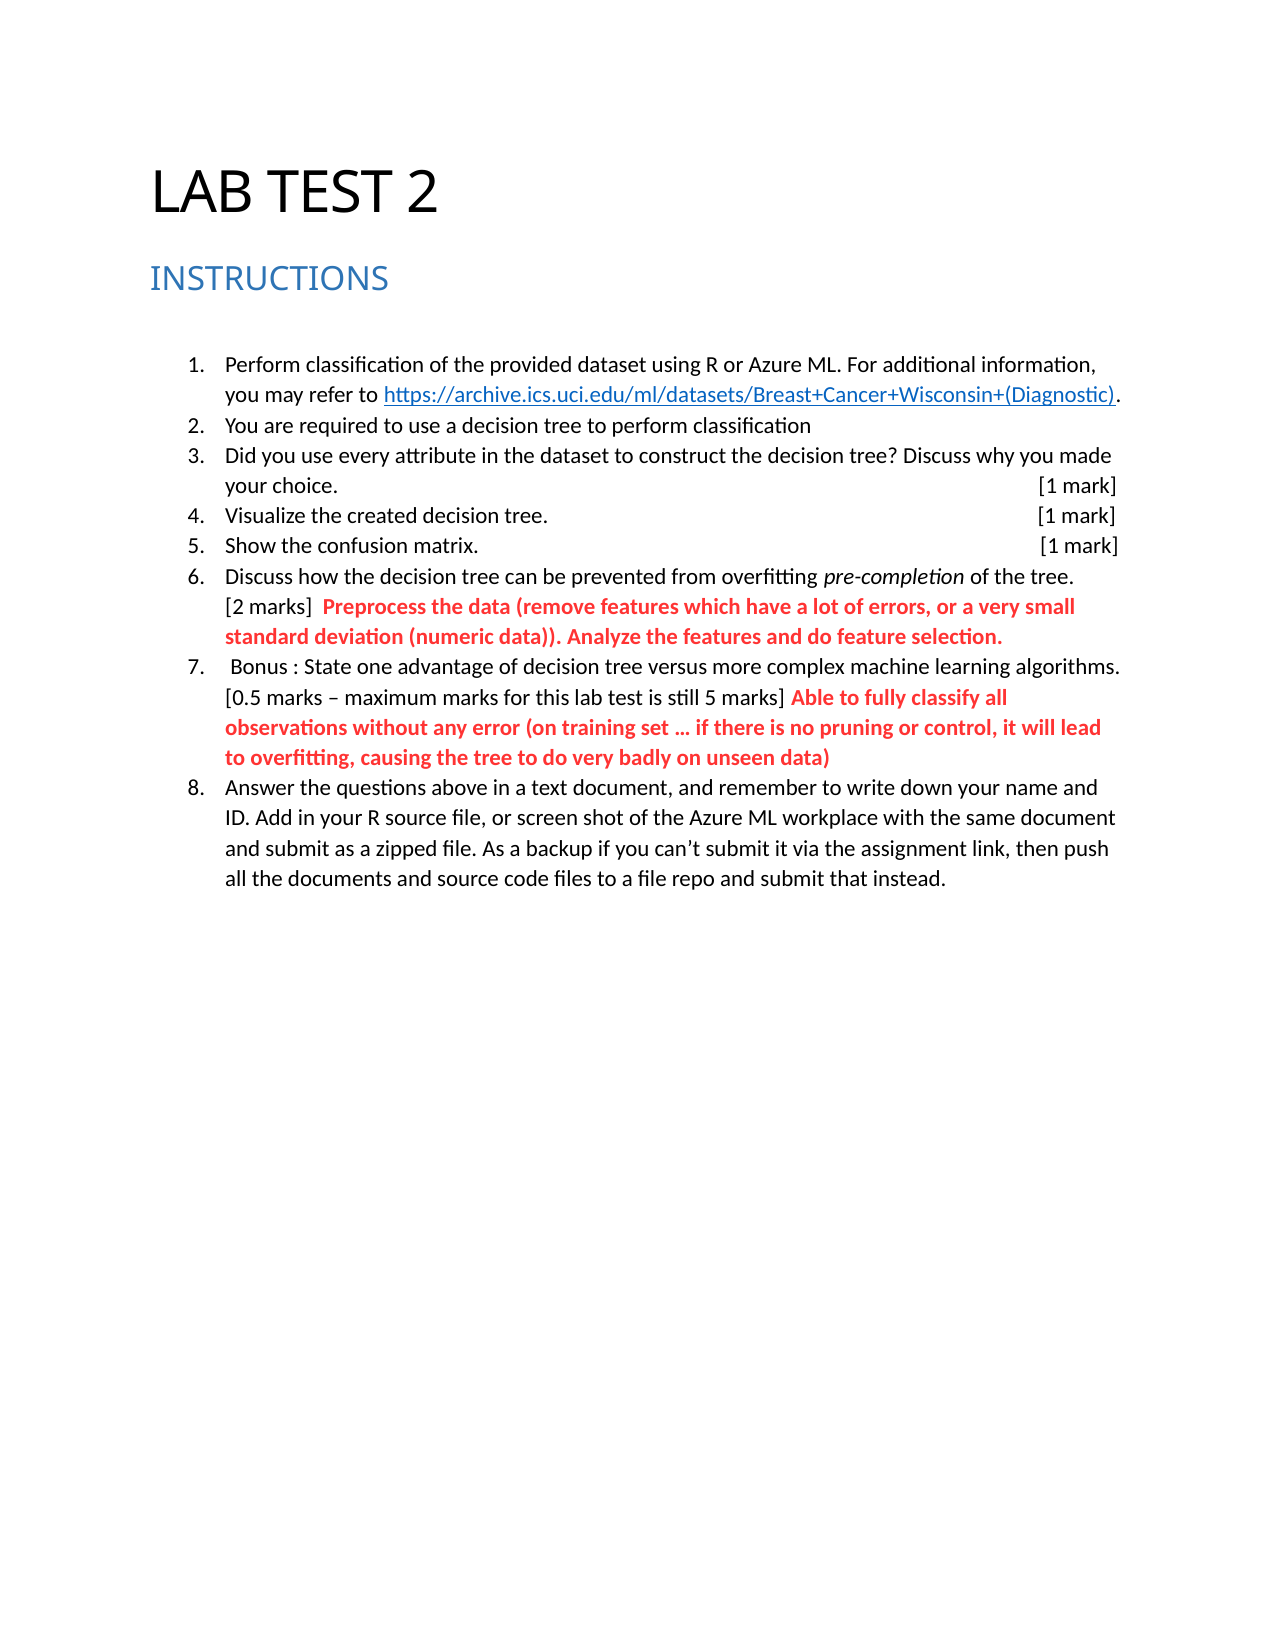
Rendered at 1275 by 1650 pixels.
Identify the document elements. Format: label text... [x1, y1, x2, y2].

list Perform classification of the provided dataset using R or Azure ML. For additional information, you may refer to https://archive.ics.uci.edu/ml/datasets/Breast+Cancer+Wisconsin+(Diagnostic). [187, 350, 1125, 408]
list Discuss how the decision tree can be prevented from overfitting pre-completion of the tree. [187, 562, 1125, 590]
list Bonus : State one advantage of decision tree versus more complex machine learning algorithms. [0.5 marks – maximum marks for this lab test is still 5 marks] Able to fully classify all observations without any error (on training set … if there is no pruning or control, it will lead to overfitting, causing the tree to do very badly on unseen data) [187, 652, 1125, 771]
list Did you use every attribute in the dataset to construct the decision tree? Discuss why you made your choice. [1 mark] [187, 441, 1125, 499]
list Show the confusion matrix. [1 mark] [187, 532, 1125, 559]
title LAB TEST 2 [150, 150, 1125, 229]
list You are required to use a decision tree to perform classification [187, 411, 1125, 439]
subtitle INSTRUCTIONS [150, 254, 1125, 300]
list Answer the questions above in a text document, and remember to write down your name and ID. Add in your R source file, or screen shot of the Azure ML workplace with the same document and submit as a zipped file. As a backup if you can’t submit it via the assignment link, then push all the documents and source code files to a file repo and submit that instead. [187, 773, 1125, 892]
list [2 marks] Preprocess the data (remove features which have a lot of errors, or a very small standard deviation (numeric data)). Analyze the features and do feature selection. [225, 592, 1125, 650]
list Visualize the created decision tree. [1 mark] [187, 501, 1125, 529]
